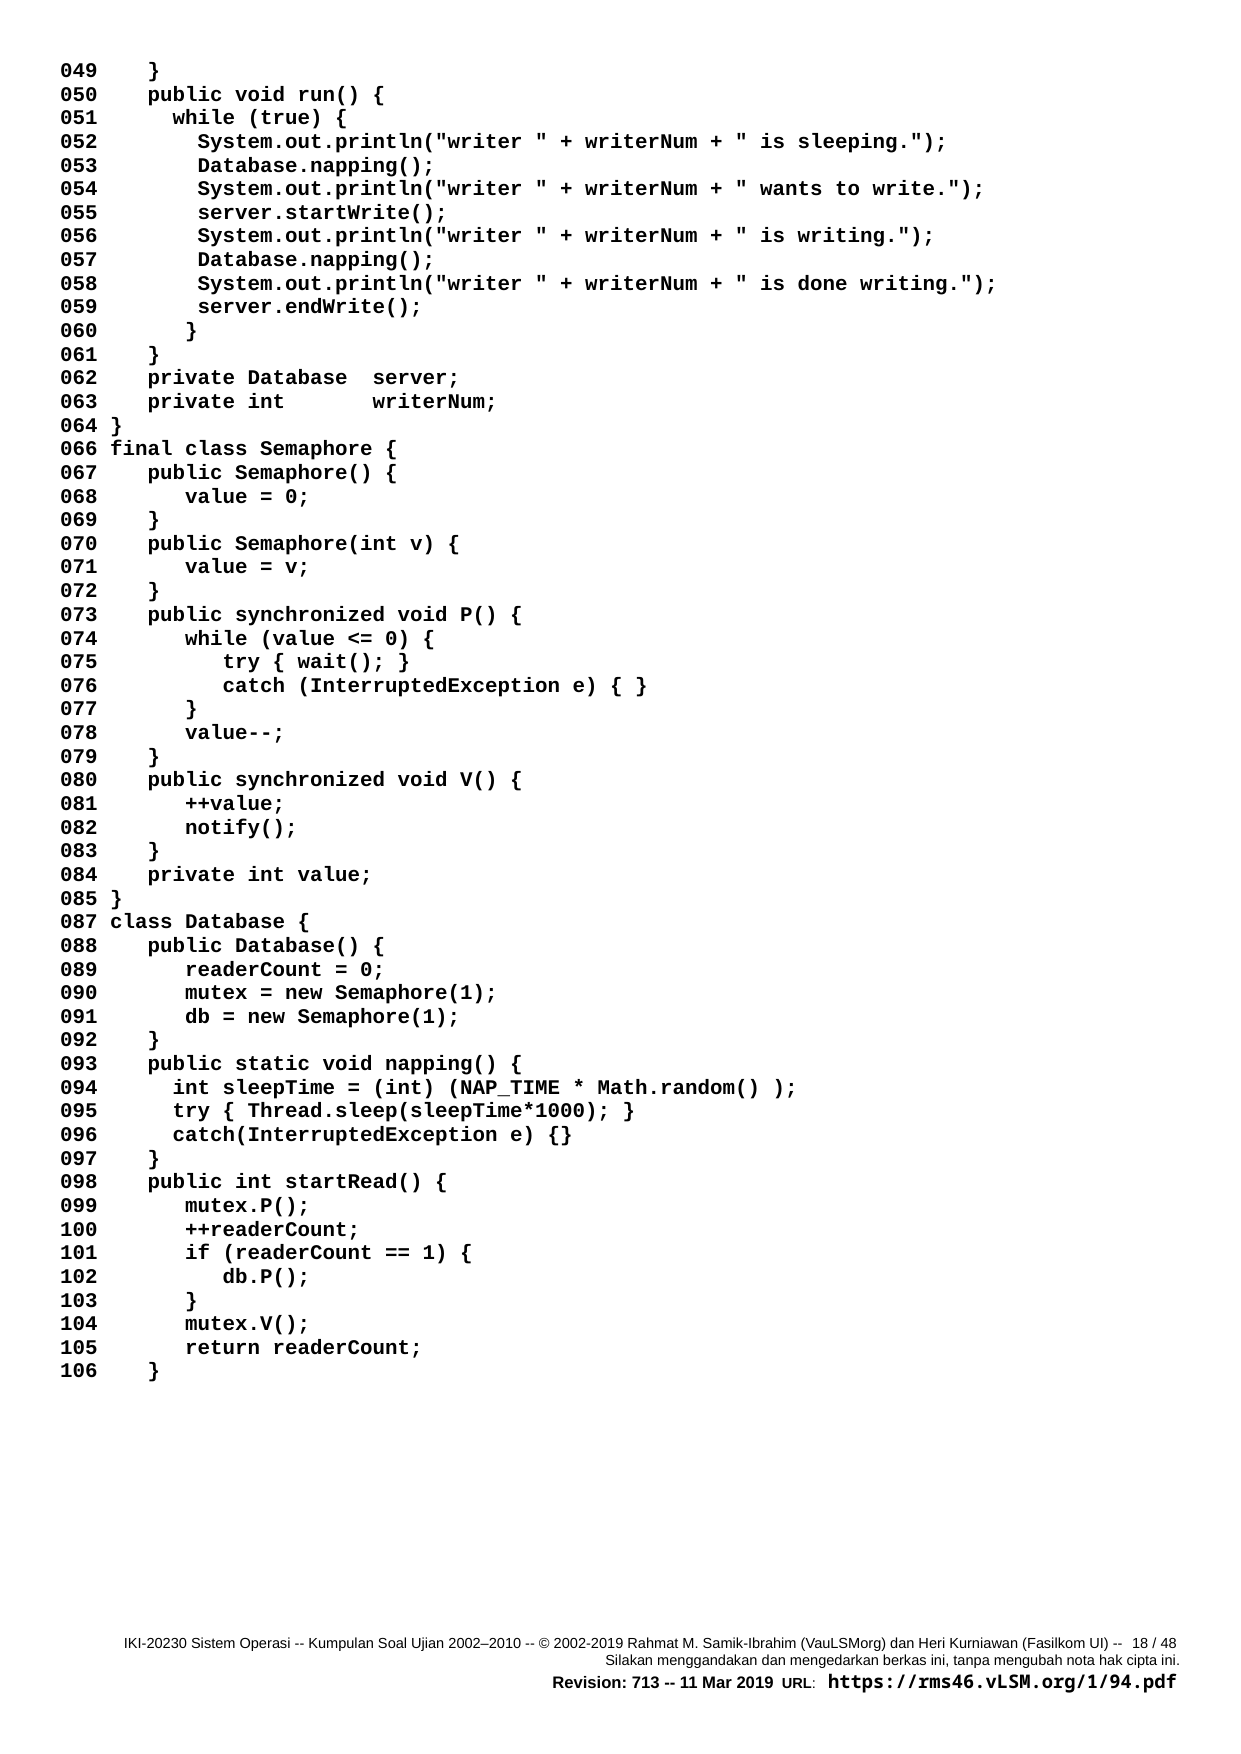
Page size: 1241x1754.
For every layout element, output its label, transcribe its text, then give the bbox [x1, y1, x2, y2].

list 084 private int value; [60, 864, 1181, 888]
list 063 private int writerNum; [60, 391, 1181, 415]
list 075 try { wait(); } [60, 651, 1181, 675]
list 072 } [60, 580, 1181, 604]
list 098 public int startRead() { [60, 1171, 1181, 1195]
list 066 final class Semaphore { [60, 438, 1181, 462]
list 085 } [60, 888, 1181, 911]
list 070 public Semaphore(int v) { [60, 533, 1181, 557]
list 050 public void run() { [60, 84, 1181, 107]
list 106 } [60, 1361, 1181, 1384]
list 081 ++value; [60, 793, 1181, 817]
list 055 server.startWrite(); [60, 202, 1181, 226]
list 080 public synchronized void V() { [60, 769, 1181, 793]
list 092 } [60, 1029, 1181, 1053]
list 076 catch (InterruptedException e) { } [60, 675, 1181, 698]
list 061 } [60, 344, 1181, 367]
list 096 catch(InterruptedException e) {} [60, 1124, 1181, 1148]
list 073 public synchronized void P() { [60, 604, 1181, 627]
list 071 value = v; [60, 557, 1181, 580]
list 105 return readerCount; [60, 1337, 1181, 1361]
list 088 public Database() { [60, 935, 1181, 958]
list 064 } [60, 415, 1181, 438]
list 090 mutex = new Semaphore(1); [60, 982, 1181, 1006]
list 060 } [60, 320, 1181, 344]
list 079 } [60, 746, 1181, 769]
list 052 System.out.println("writer " + writerNum + " is sleeping."); [60, 131, 1181, 154]
list 087 class Database { [60, 911, 1181, 935]
list 101 if (readerCount == 1) { [60, 1242, 1181, 1266]
list 068 value = 0; [60, 486, 1181, 509]
list 058 System.out.println("writer " + writerNum + " is done writing."); [60, 273, 1181, 296]
list 093 public static void napping() { [60, 1053, 1181, 1077]
list 102 db.P(); [60, 1266, 1181, 1289]
list 099 mutex.P(); [60, 1195, 1181, 1219]
list 051 while (true) { [60, 107, 1181, 131]
list 057 Database.napping(); [60, 249, 1181, 273]
list 054 System.out.println("writer " + writerNum + " wants to write."); [60, 178, 1181, 202]
list 074 while (value <= 0) { [60, 627, 1181, 651]
list 095 try { Thread.sleep(sleepTime*1000); } [60, 1100, 1181, 1124]
list 097 } [60, 1148, 1181, 1171]
list 103 } [60, 1289, 1181, 1313]
list 056 System.out.println("writer " + writerNum + " is writing."); [60, 226, 1181, 249]
list 069 } [60, 509, 1181, 533]
list 059 server.endWrite(); [60, 296, 1181, 320]
list 078 value--; [60, 722, 1181, 746]
list 077 } [60, 698, 1181, 722]
list 094 int sleepTime = (int) (NAP_TIME * Math.random() ); [60, 1077, 1181, 1100]
list 104 mutex.V(); [60, 1313, 1181, 1337]
list 062 private Database server; [60, 367, 1181, 391]
list 091 db = new Semaphore(1); [60, 1006, 1181, 1029]
list 049 } [60, 60, 1181, 84]
list 100 ++readerCount; [60, 1219, 1181, 1242]
list 082 notify(); [60, 817, 1181, 840]
list 083 } [60, 840, 1181, 864]
list 067 public Semaphore() { [60, 462, 1181, 486]
list 053 Database.napping(); [60, 154, 1181, 178]
list 089 readerCount = 0; [60, 958, 1181, 982]
